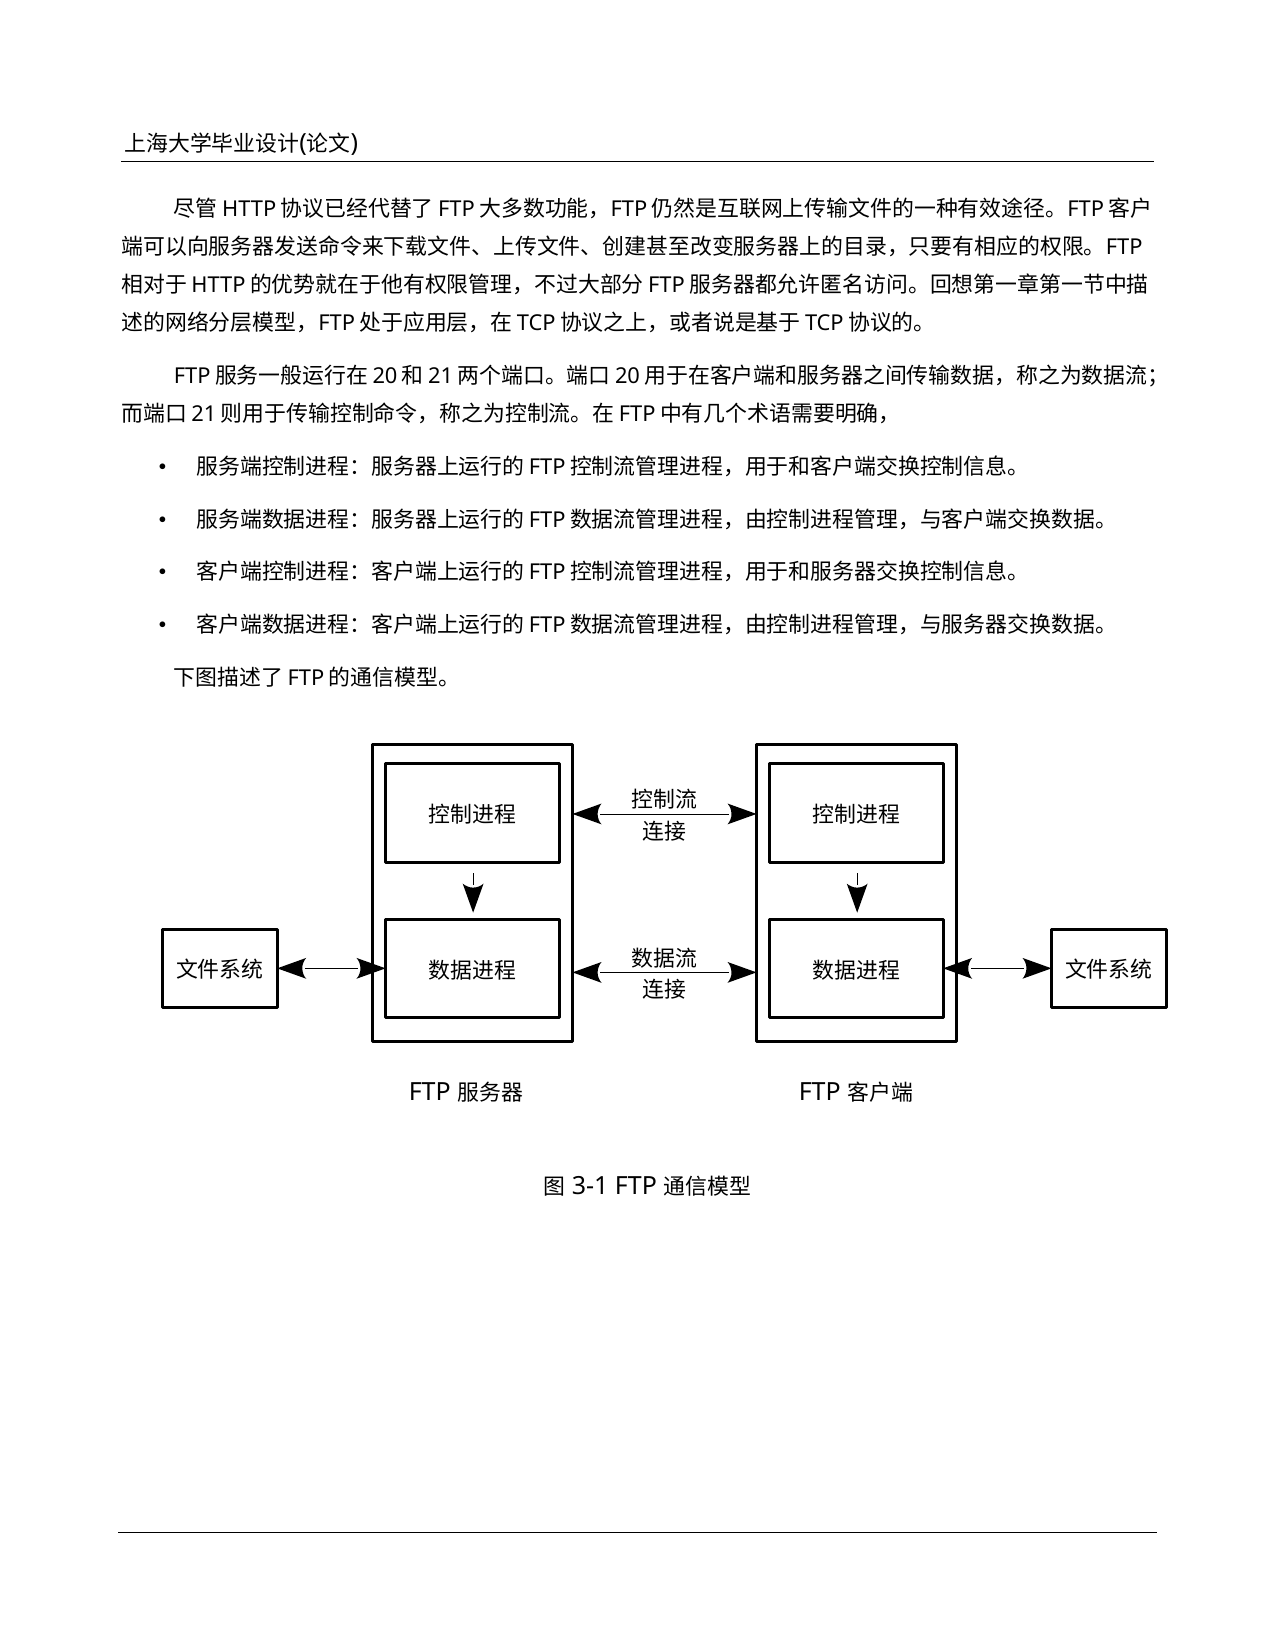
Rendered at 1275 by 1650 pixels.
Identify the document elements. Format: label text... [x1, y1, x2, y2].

list 客户端控制进程：客户端上运行的FTP控制流管理进程，用于和服务器交换控制信息。 [159, 554, 1154, 586]
text 尽管HTTP协议已经代替了FTP大多数功能，FTP仍然是互联网上传输文件的一种有效途径。FTP客户端可以向服务器发送命令来下载文件、上传文件、创建甚至改变服务器上的目录，只要有相应的权限。FTP相对于HTTP的优势就在于他有权限管理，不过大部分FTP服务器都允许匿名访问。回想第一章第一节中描述的网络分层模型，FTP处于应用层，在TCP协议之上，或者说是基于TCP协议的。 [121, 191, 1154, 337]
list 服务端控制进程：服务器上运行的FTP控制流管理进程，用于和客户端交换控制信息。 [159, 449, 1154, 481]
text FTP服务一般运行在20和21两个端口。端口20用于在客户端和服务器之间传输数据，称之为数据流；而端口21则用于传输控制命令，称之为控制流。在FTP中有几个术语需要明确， [121, 358, 1154, 428]
text 下图描述了FTP的通信模型。 [121, 660, 1154, 691]
list 服务端数据进程：服务器上运行的FTP数据流管理进程，由控制进程管理，与客户端交换数据。 [159, 502, 1154, 533]
list 客户端数据进程：客户端上运行的FTP数据流管理进程，由控制进程管理，与服务器交换数据。 [159, 607, 1154, 639]
